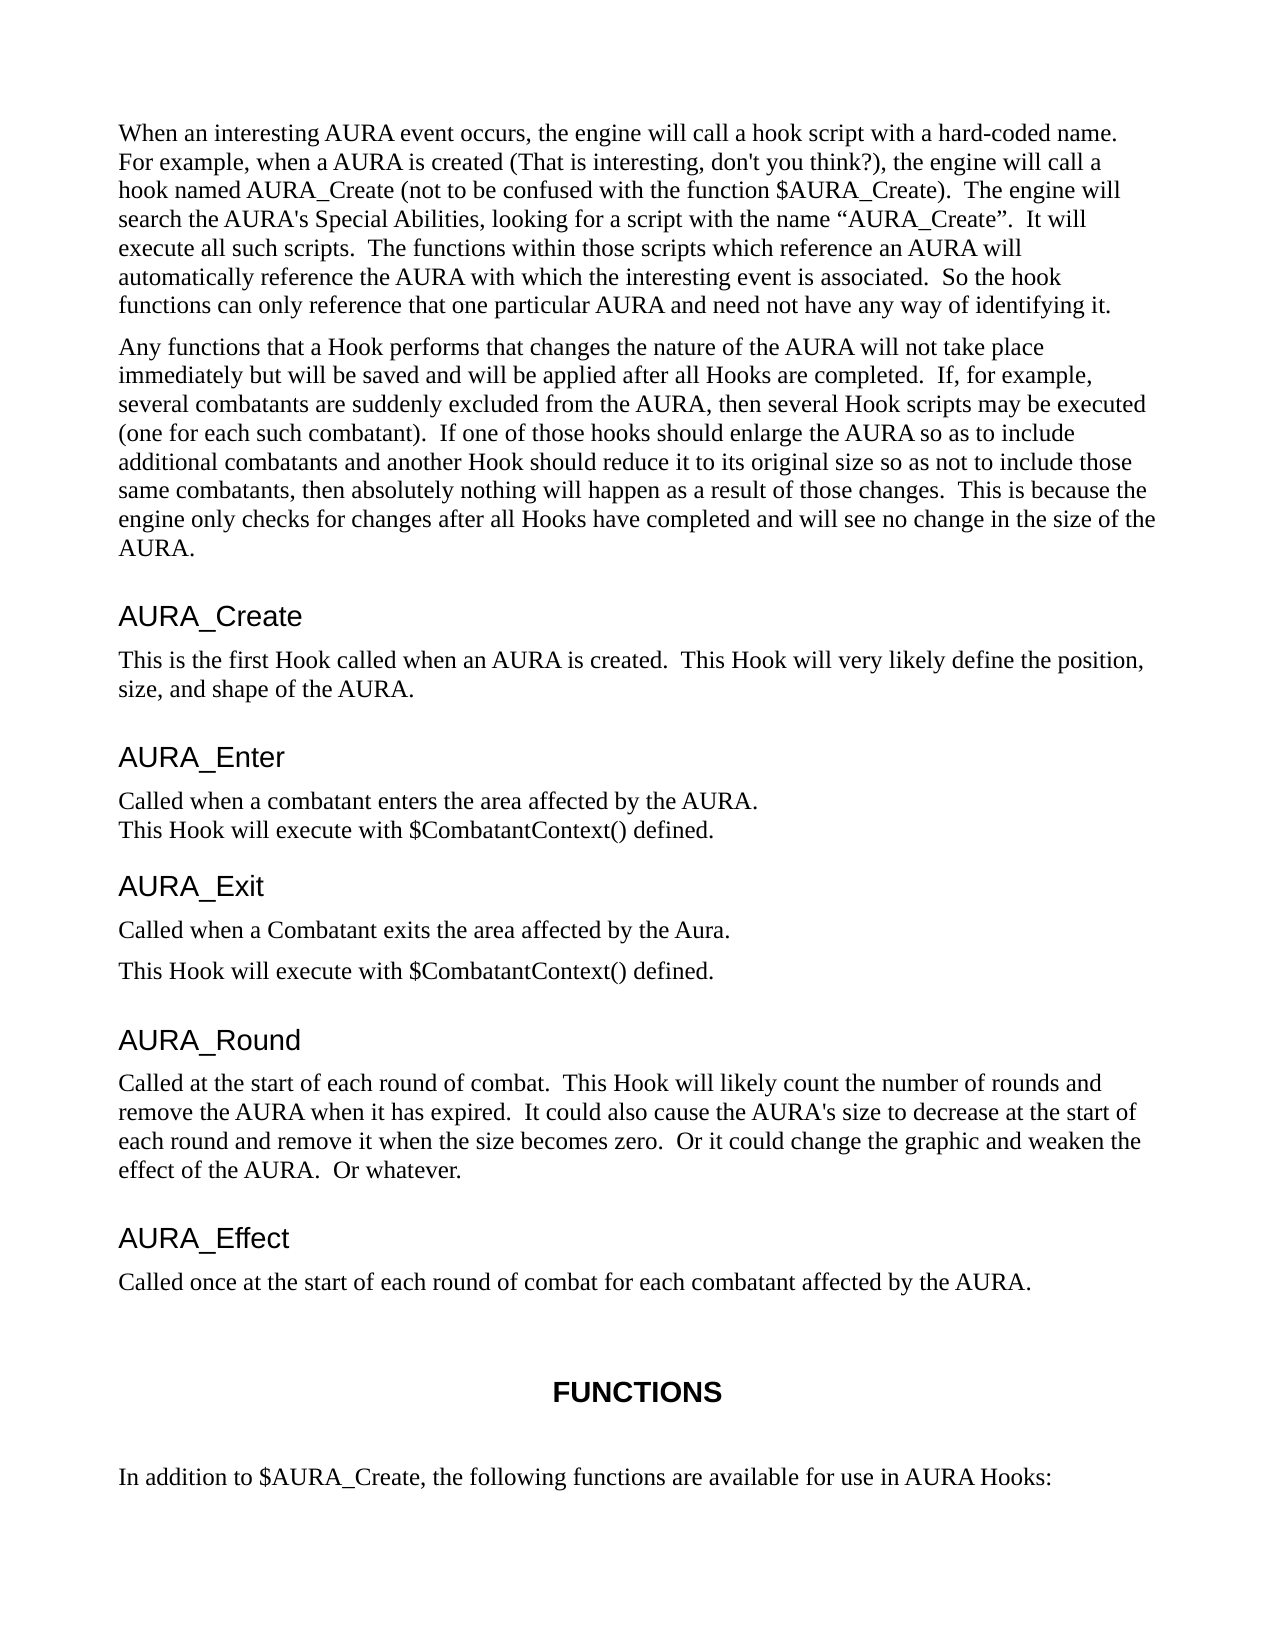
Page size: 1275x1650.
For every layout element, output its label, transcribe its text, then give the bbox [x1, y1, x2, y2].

text When an interesting AURA event occurs, the engine will call a hook script with a hard-coded name. For example, when a AURA is created (That is interesting, don't you think?), the engine will call a hook named AURA_Create (not to be confused with the function $AURA_Create). The engine will search the AURA's Special Abilities, looking for a script with the name “AURA_Create”. It will execute all such scripts. The functions within those scripts which reference an AURA will automatically reference the AURA with which the interesting event is associated. So the hook functions can only reference that one particular AURA and need not have any way of identifying it. [118, 118, 1157, 319]
text Called when a Combatant exits the area affected by the Aura. [118, 915, 1157, 944]
text This is the first Hook called when an AURA is created. This Hook will very likely define the position, size, and shape of the AURA. [118, 645, 1157, 703]
subtitle AURA_Effect [118, 1221, 1157, 1254]
text This Hook will execute with $CombatantContext() defined. [118, 815, 1157, 844]
text This Hook will execute with $CombatantContext() defined. [118, 956, 1157, 985]
text Called when a combatant enters the area affected by the AURA. [118, 786, 1157, 815]
subtitle AURA_Create [118, 599, 1157, 633]
subtitle AURA_Enter [118, 740, 1157, 774]
subtitle FUNCTIONS [118, 1374, 1157, 1408]
text Called at the start of each round of combat. This Hook will likely count the number of rounds and remove the AURA when it has expired. It could also cause the AURA's size to decrease at the start of each round and remove it when the size becomes zero. Or it could change the graphic and weaken the effect of the AURA. Or whatever. [118, 1068, 1157, 1183]
subtitle AURA_Round [118, 1022, 1157, 1056]
text Any functions that a Hook performs that changes the nature of the AURA will not take place immediately but will be saved and will be applied after all Hooks are completed. If, for example, several combatants are suddenly excluded from the AURA, then several Hook scripts may be executed (one for each such combatant). If one of those hooks should enlarge the AURA so as to include additional combatants and another Hook should reduce it to its original size so as not to include those same combatants, then absolutely nothing will happen as a result of those changes. This is because the engine only checks for changes after all Hooks have completed and will see no change in the size of the AURA. [118, 332, 1157, 562]
subtitle AURA_Exit [118, 869, 1157, 902]
text In addition to $AURA_Create, the following functions are available for use in AURA Hooks: [118, 1462, 1157, 1491]
text Called once at the start of each round of combat for each combatant affected by the AURA. [118, 1267, 1157, 1296]
